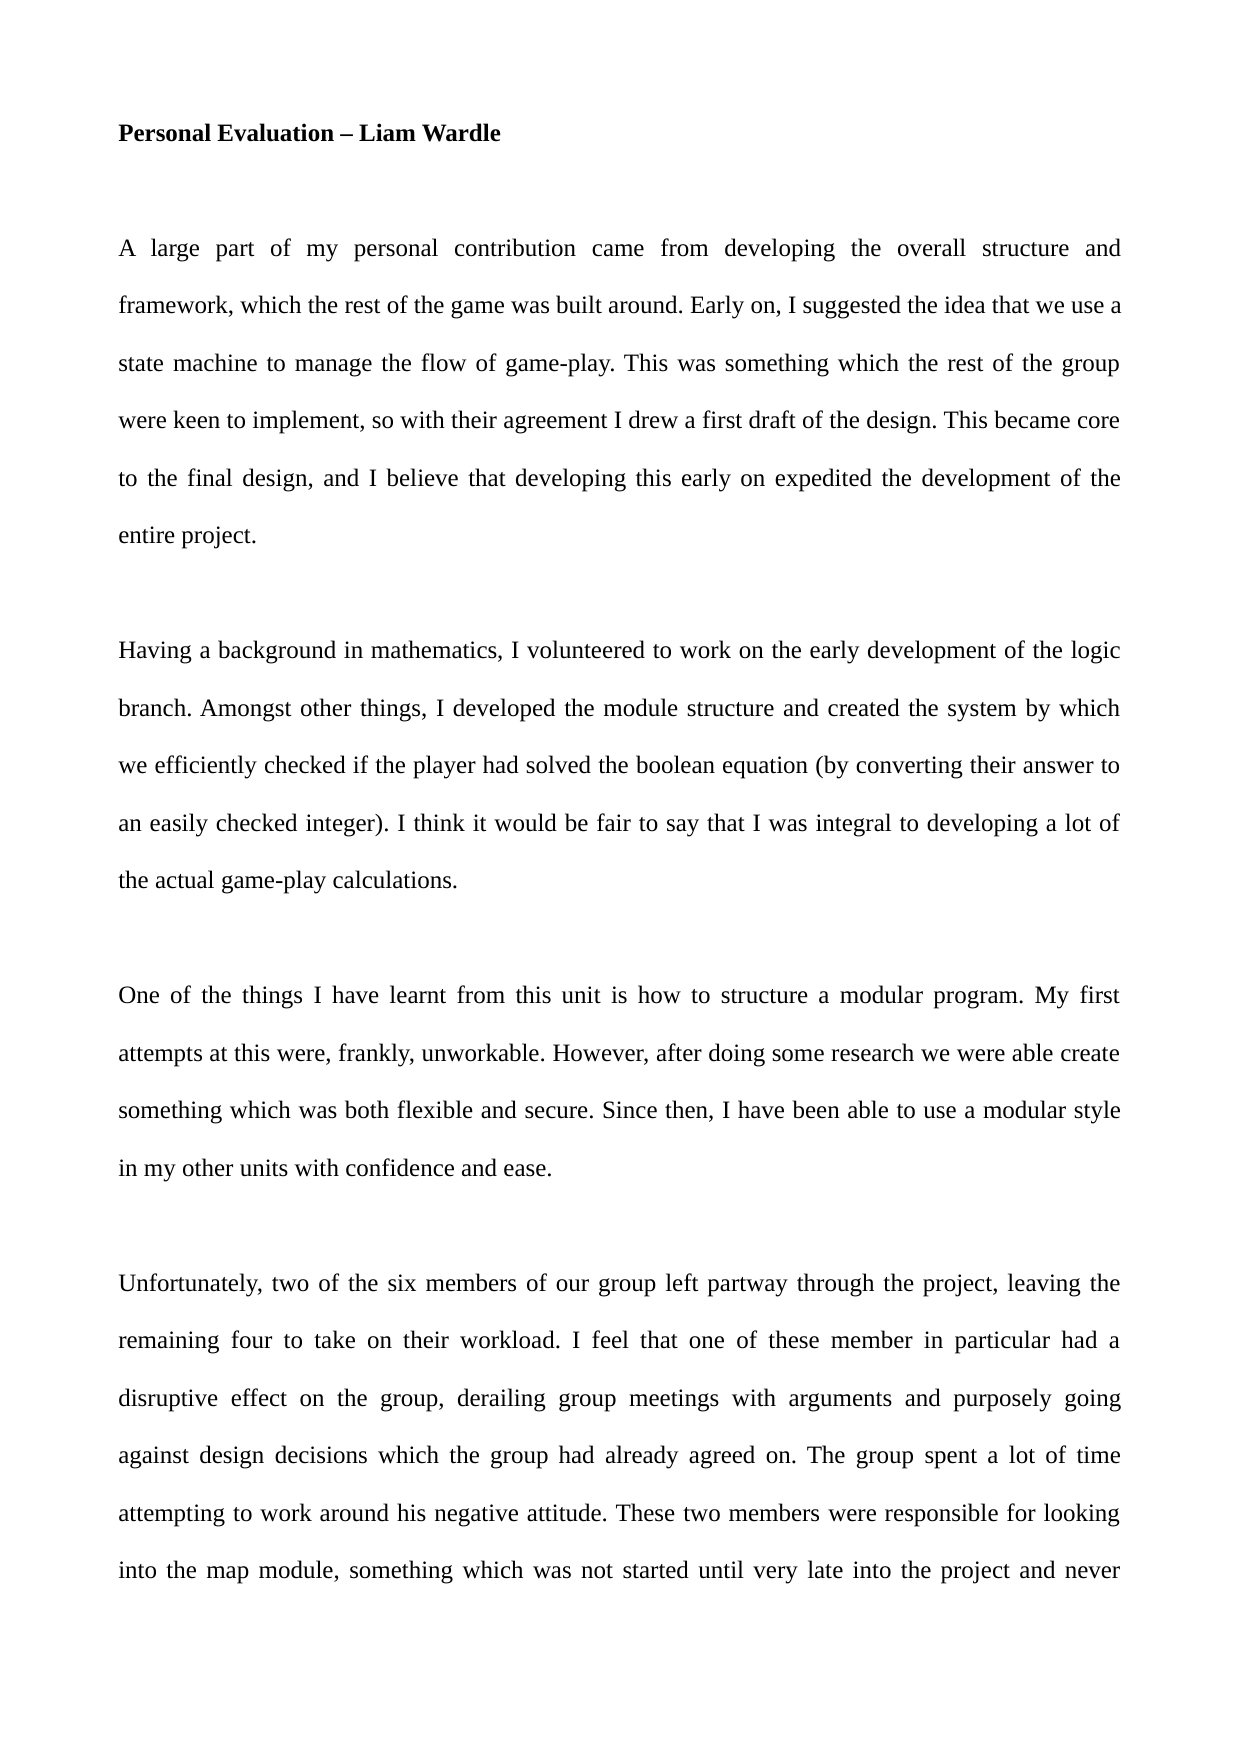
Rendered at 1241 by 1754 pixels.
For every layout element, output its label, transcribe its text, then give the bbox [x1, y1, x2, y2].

text One of the things I have learnt from this unit is how to structure a modular program. My first attempts at this were, frankly, unworkable. However, after doing some research we were able create something which was both flexible and secure. Since then, I have been able to use a modular style in my other units with confidence and ease. [118, 981, 1122, 1182]
text Unfortunately, two of the six members of our group left partway through the project, leaving the remaining four to take on their workload. I feel that one of these member in particular had a disruptive effect on the group, derailing group meetings with arguments and purposely going against design decisions which the group had already agreed on. The group spent a lot of time attempting to work around his negative attitude. These two members were responsible for looking into the map module, something which was not started until very late into the project and never [118, 1268, 1122, 1584]
text A large part of my personal contribution came from developing the overall structure and framework, which the rest of the game was built around. Early on, I suggested the idea that we use a state machine to manage the flow of game-play. This was something which the rest of the group were keen to implement, so with their agreement I drew a first draft of the design. This became core to the final design, and I believe that developing this early on expedited the development of the entire project. [118, 233, 1122, 549]
text Having a background in mathematics, I volunteered to work on the early development of the logic branch. Amongst other things, I developed the module structure and created the system by which we efficiently checked if the player had solved the boolean equation (by converting their answer to an easily checked integer). I think it would be fair to say that I was integral to developing a lot of the actual game-play calculations. [118, 636, 1122, 894]
text Personal Evaluation – Liam Wardle [118, 118, 1122, 147]
